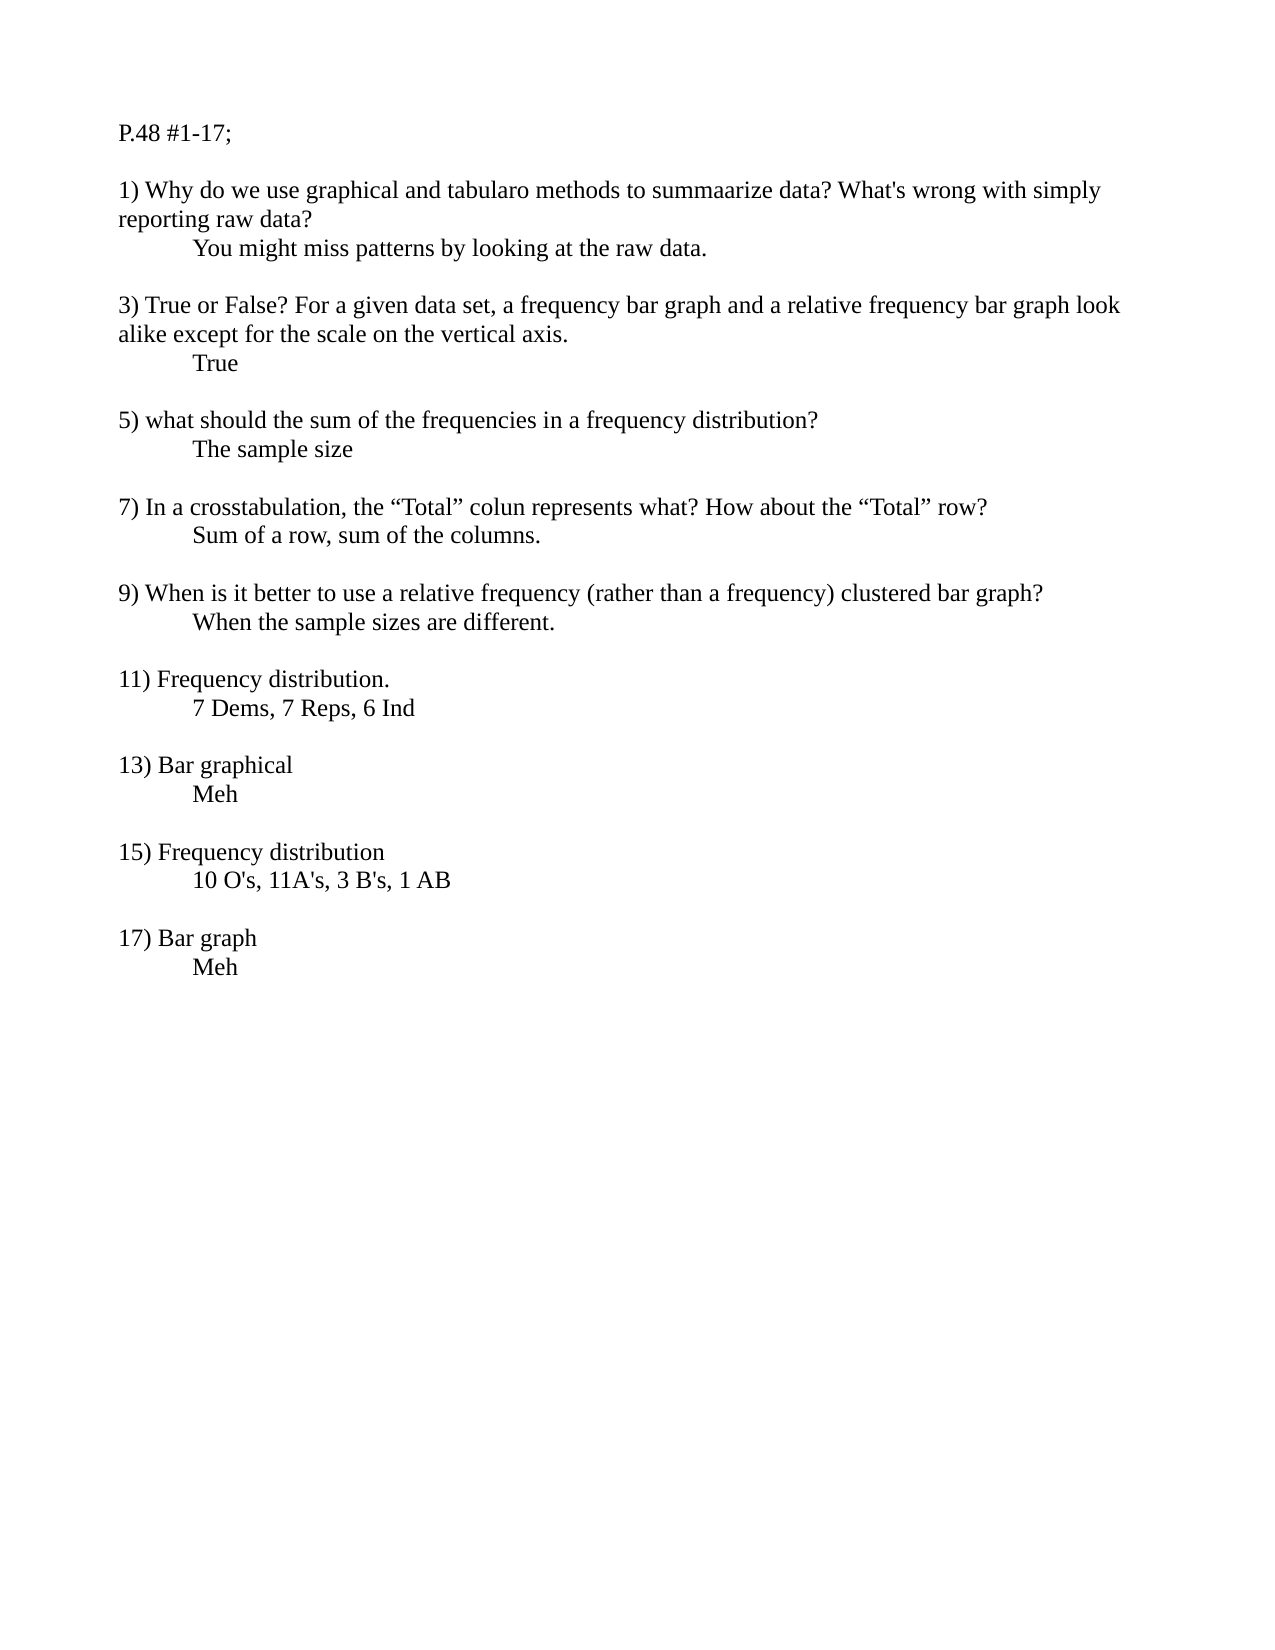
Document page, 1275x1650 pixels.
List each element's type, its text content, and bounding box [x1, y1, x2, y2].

text You might miss patterns by looking at the raw data. [118, 233, 1157, 262]
text Meh [118, 952, 1157, 981]
text 17) Bar graph [118, 923, 1157, 952]
text The sample size [118, 434, 1157, 463]
text 10 O's, 11A's, 3 B's, 1 AB [118, 866, 1157, 894]
text 13) Bar graphical [118, 751, 1157, 779]
text 9) When is it better to use a relative frequency (rather than a frequency) clustered bar graph? [118, 578, 1157, 607]
text 5) what should the sum of the frequencies in a frequency distribution? [118, 406, 1157, 434]
text When the sample sizes are different. [118, 607, 1157, 636]
text 1) Why do we use graphical and tabularo methods to summaarize data? What's wrong with simply reporting raw data? [118, 176, 1157, 233]
text Sum of a row, sum of the columns. [118, 521, 1157, 549]
text 7) In a crosstabulation, the “Total” colun represents what? How about the “Total” row? [118, 492, 1157, 521]
text P.48 #1-17; [118, 118, 1157, 147]
text True [118, 348, 1157, 377]
text 7 Dems, 7 Reps, 6 Ind [118, 693, 1157, 722]
text 11) Frequency distribution. [118, 664, 1157, 693]
text 3) True or False? For a given data set, a frequency bar graph and a relative frequency bar graph look alike except for the scale on the vertical axis. [118, 291, 1157, 348]
text Meh [118, 779, 1157, 808]
text 15) Frequency distribution [118, 837, 1157, 866]
